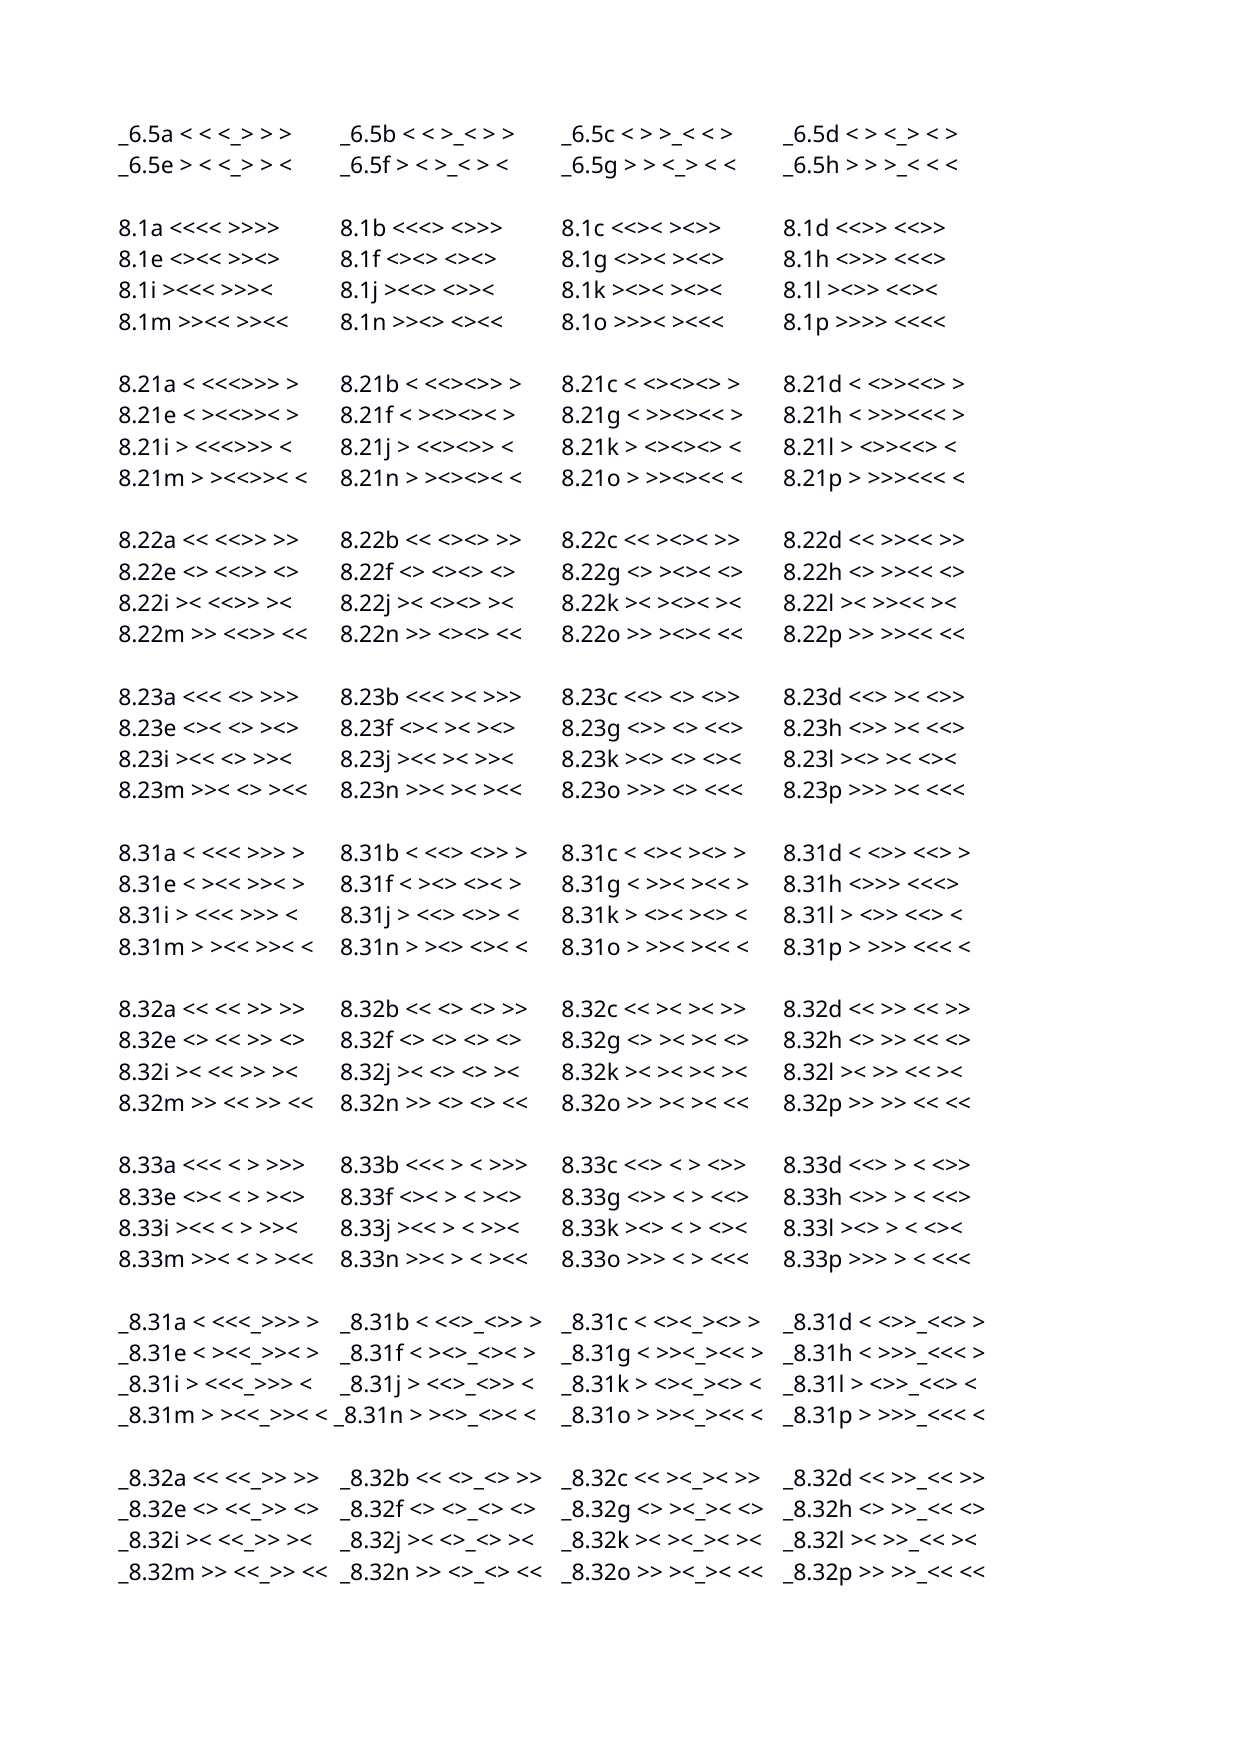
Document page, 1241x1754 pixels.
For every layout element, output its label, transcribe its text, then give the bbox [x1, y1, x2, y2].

text 8.32i >< << >> >< 8.32j >< <> <> >< 8.32k >< >< >< >< 8.32l >< >> << >< [118, 1056, 1122, 1087]
text 8.23m >>< <> ><< 8.23n >>< >< ><< 8.23o >>> <> <<< 8.23p >>> >< <<< [118, 774, 1122, 806]
text _6.5a < < <_> > > _6.5b < < >_< > > _6.5c < > >_< < > _6.5d < > <_> < > [118, 118, 1122, 149]
text _8.31e < ><<_>>< > _8.31f < ><>_<>< > _8.31g < >><_><< > _8.31h < >>>_<<< > [118, 1337, 1122, 1368]
text 8.1m >><< >><< 8.1n >><> <><< 8.1o >>>< ><<< 8.1p >>>> <<<< [118, 306, 1122, 337]
text 8.33m >>< < > ><< 8.33n >>< > < ><< 8.33o >>> < > <<< 8.33p >>> > < <<< [118, 1243, 1122, 1274]
text _8.31m > ><<_>>< < _8.31n > ><>_<>< < _8.31o > >><_><< < _8.31p > >>>_<<< < [118, 1399, 1122, 1431]
text 8.21a < <<<>>> > 8.21b < <<><>> > 8.21c < <><><> > 8.21d < <>><<> > [118, 368, 1122, 399]
text 8.21e < ><<>>< > 8.21f < ><><>< > 8.21g < >><><< > 8.21h < >>><<< > [118, 399, 1122, 431]
text 8.22m >> <<>> << 8.22n >> <><> << 8.22o >> ><>< << 8.22p >> >><< << [118, 618, 1122, 649]
text _8.32m >> <<_>> << _8.32n >> <>_<> << _8.32o >> ><_>< << _8.32p >> >>_<< << [118, 1556, 1122, 1587]
text 8.33e <>< < > ><> 8.33f <>< > < ><> 8.33g <>> < > <<> 8.33h <>> > < <<> [118, 1181, 1122, 1212]
text 8.1e <><< >><> 8.1f <><> <><> 8.1g <>>< ><<> 8.1h <>>> <<<> [118, 243, 1122, 274]
text _8.32e <> <<_>> <> _8.32f <> <>_<> <> _8.32g <> ><_>< <> _8.32h <> >>_<< <> [118, 1493, 1122, 1524]
text 8.22e <> <<>> <> 8.22f <> <><> <> 8.22g <> ><>< <> 8.22h <> >><< <> [118, 556, 1122, 587]
text 8.22i >< <<>> >< 8.22j >< <><> >< 8.22k >< ><>< >< 8.22l >< >><< >< [118, 587, 1122, 618]
text 8.22a << <<>> >> 8.22b << <><> >> 8.22c << ><>< >> 8.22d << >><< >> [118, 524, 1122, 556]
text _8.32i >< <<_>> >< _8.32j >< <>_<> >< _8.32k >< ><_>< >< _8.32l >< >>_<< >< [118, 1524, 1122, 1556]
text 8.23e <>< <> ><> 8.23f <>< >< ><> 8.23g <>> <> <<> 8.23h <>> >< <<> [118, 712, 1122, 743]
text 8.31a < <<< >>> > 8.31b < <<> <>> > 8.31c < <>< ><> > 8.31d < <>> <<> > [118, 837, 1122, 868]
text _6.5e > < <_> > < _6.5f > < >_< > < _6.5g > > <_> < < _6.5h > > >_< < < [118, 149, 1122, 181]
text 8.32m >> << >> << 8.32n >> <> <> << 8.32o >> >< >< << 8.32p >> >> << << [118, 1087, 1122, 1118]
text _8.31i > <<<_>>> < _8.31j > <<>_<>> < _8.31k > <><_><> < _8.31l > <>>_<<> < [118, 1368, 1122, 1399]
text _8.31a < <<<_>>> > _8.31b < <<>_<>> > _8.31c < <><_><> > _8.31d < <>>_<<> > [118, 1306, 1122, 1337]
text 8.21m > ><<>>< < 8.21n > ><><>< < 8.21o > >><><< < 8.21p > >>><<< < [118, 462, 1122, 493]
text 8.1i ><<< >>>< 8.1j ><<> <>>< 8.1k ><>< ><>< 8.1l ><>> <<>< [118, 274, 1122, 306]
text 8.31i > <<< >>> < 8.31j > <<> <>> < 8.31k > <>< ><> < 8.31l > <>> <<> < [118, 899, 1122, 931]
text 8.1a <<<< >>>> 8.1b <<<> <>>> 8.1c <<>< ><>> 8.1d <<>> <<>> [118, 212, 1122, 243]
text 8.23i ><< <> >>< 8.23j ><< >< >>< 8.23k ><> <> <>< 8.23l ><> >< <>< [118, 743, 1122, 774]
text 8.31m > ><< >>< < 8.31n > ><> <>< < 8.31o > >>< ><< < 8.31p > >>> <<< < [118, 931, 1122, 962]
text 8.32e <> << >> <> 8.32f <> <> <> <> 8.32g <> >< >< <> 8.32h <> >> << <> [118, 1024, 1122, 1056]
text _8.32a << <<_>> >> _8.32b << <>_<> >> _8.32c << ><_>< >> _8.32d << >>_<< >> [118, 1462, 1122, 1493]
text 8.33i ><< < > >>< 8.33j ><< > < >>< 8.33k ><> < > <>< 8.33l ><> > < <>< [118, 1212, 1122, 1243]
text 8.23a <<< <> >>> 8.23b <<< >< >>> 8.23c <<> <> <>> 8.23d <<> >< <>> [118, 681, 1122, 712]
text 8.33a <<< < > >>> 8.33b <<< > < >>> 8.33c <<> < > <>> 8.33d <<> > < <>> [118, 1149, 1122, 1181]
text 8.31e < ><< >>< > 8.31f < ><> <>< > 8.31g < >>< ><< > 8.31h <>>> <<<> [118, 868, 1122, 899]
text 8.21i > <<<>>> < 8.21j > <<><>> < 8.21k > <><><> < 8.21l > <>><<> < [118, 431, 1122, 462]
text 8.32a << << >> >> 8.32b << <> <> >> 8.32c << >< >< >> 8.32d << >> << >> [118, 993, 1122, 1024]
